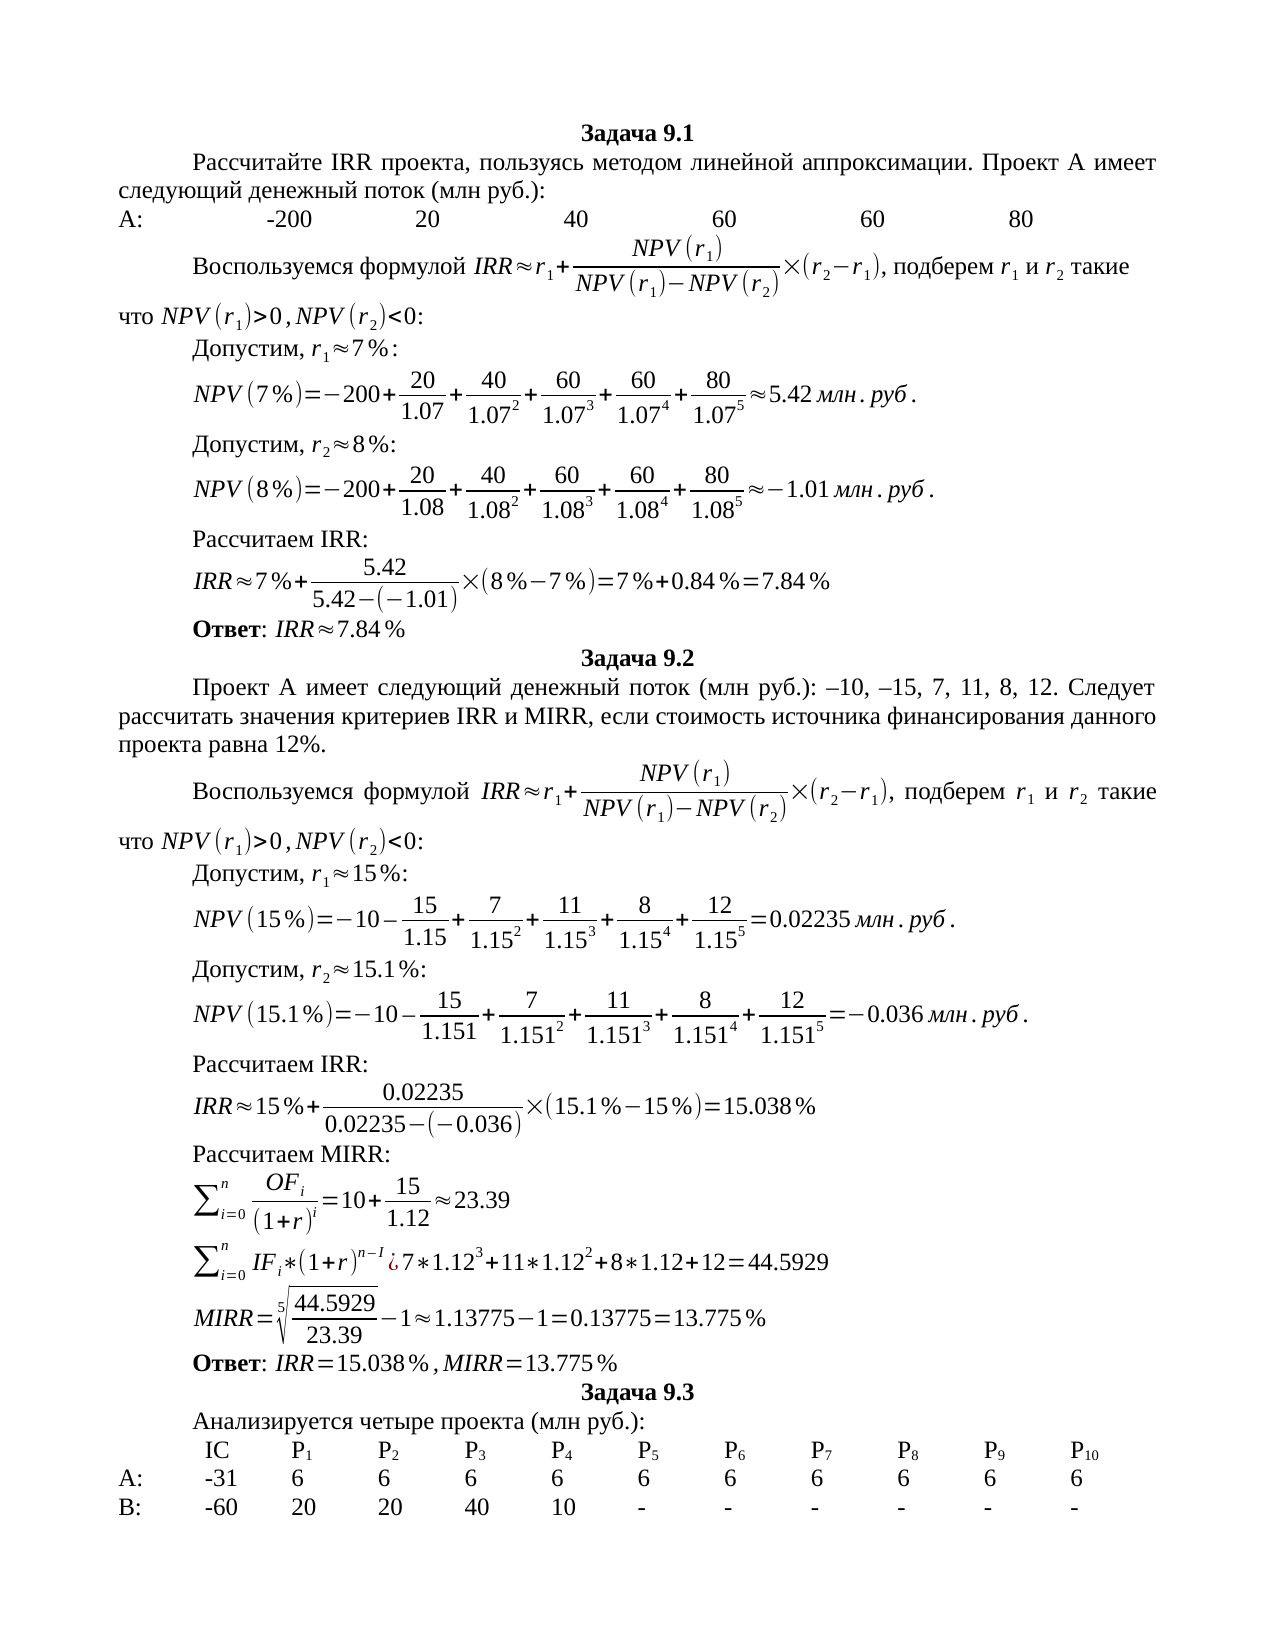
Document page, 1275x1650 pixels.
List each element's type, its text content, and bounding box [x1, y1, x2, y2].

table_header P1 [291, 1435, 378, 1463]
text Допустим, : [118, 429, 1157, 461]
table_header 60 [860, 204, 1008, 233]
table_header P2 [378, 1435, 464, 1463]
table_cell 6 [811, 1464, 897, 1492]
table_header 40 [563, 204, 712, 233]
table_header P7 [811, 1435, 897, 1463]
table_cell - [1070, 1492, 1157, 1521]
text Воспользуемся формулой , подберем и такие что : [118, 758, 1157, 858]
table_cell A: [118, 1464, 204, 1492]
table_cell - [984, 1492, 1070, 1521]
table_header P8 [897, 1435, 984, 1463]
table_header P3 [464, 1435, 551, 1463]
text Задача 9.3 [118, 1377, 1157, 1406]
table_cell 40 [464, 1492, 551, 1521]
text Анализируется четыре проекта (млн руб.): [118, 1406, 1157, 1435]
text Рассчитаем IRR: [118, 1049, 1157, 1078]
table_header P6 [724, 1435, 811, 1463]
text Допустим, [118, 333, 1157, 366]
table_header 20 [415, 204, 563, 233]
text Рассчитайте IRR проекта, пользуясь методом линейной аппроксимации. Проект А имеет следующий денежный поток (млн руб.): [118, 147, 1157, 204]
table_cell - [724, 1492, 811, 1521]
text Проект А имеет следующий денежный поток (млн руб.): –10, –15, 7, 11, 8, 12. Следует рассчитать значения критериев IRR и MIRR, если стоимость источника финансирования данного проекта равна 12%. [118, 672, 1157, 758]
text Ответ: [118, 614, 1157, 643]
table_cell 6 [897, 1464, 984, 1492]
table_cell 6 [291, 1464, 378, 1492]
text Рассчитаем MIRR: [118, 1139, 1157, 1168]
table_header P9 [984, 1435, 1070, 1463]
table_cell 6 [464, 1464, 551, 1492]
text Допустим, : [118, 858, 1157, 891]
table_header IС [205, 1435, 291, 1463]
table_cell 20 [291, 1492, 378, 1521]
table_cell 10 [551, 1492, 637, 1521]
text Задача 9.2 [118, 643, 1157, 672]
table_cell 20 [378, 1492, 464, 1521]
table_header P5 [638, 1435, 724, 1463]
table_cell 6 [551, 1464, 637, 1492]
table_header A: [118, 204, 266, 233]
table_header P4 [551, 1435, 637, 1463]
text Рассчитаем IRR: [118, 524, 1157, 553]
text Ответ: [118, 1348, 1157, 1377]
table_header -200 [266, 204, 415, 233]
table_cell 6 [724, 1464, 811, 1492]
text Допустим, : [118, 954, 1157, 986]
table_cell -60 [205, 1492, 291, 1521]
table_cell -31 [205, 1464, 291, 1492]
text Воспользуемся формулой , подберем и такие что : [118, 233, 1157, 333]
table_cell 6 [1070, 1464, 1157, 1492]
table_cell - [811, 1492, 897, 1521]
table_header [118, 1435, 204, 1463]
table_header P10 [1070, 1435, 1157, 1463]
table_cell 6 [984, 1464, 1070, 1492]
table_cell - [897, 1492, 984, 1521]
table_header 80 [1008, 204, 1157, 233]
table_cell - [638, 1492, 724, 1521]
table_cell 6 [378, 1464, 464, 1492]
table_cell B: [118, 1492, 204, 1521]
text Задача 9.1 [118, 118, 1157, 147]
table_cell 6 [638, 1464, 724, 1492]
table_header 60 [712, 204, 860, 233]
